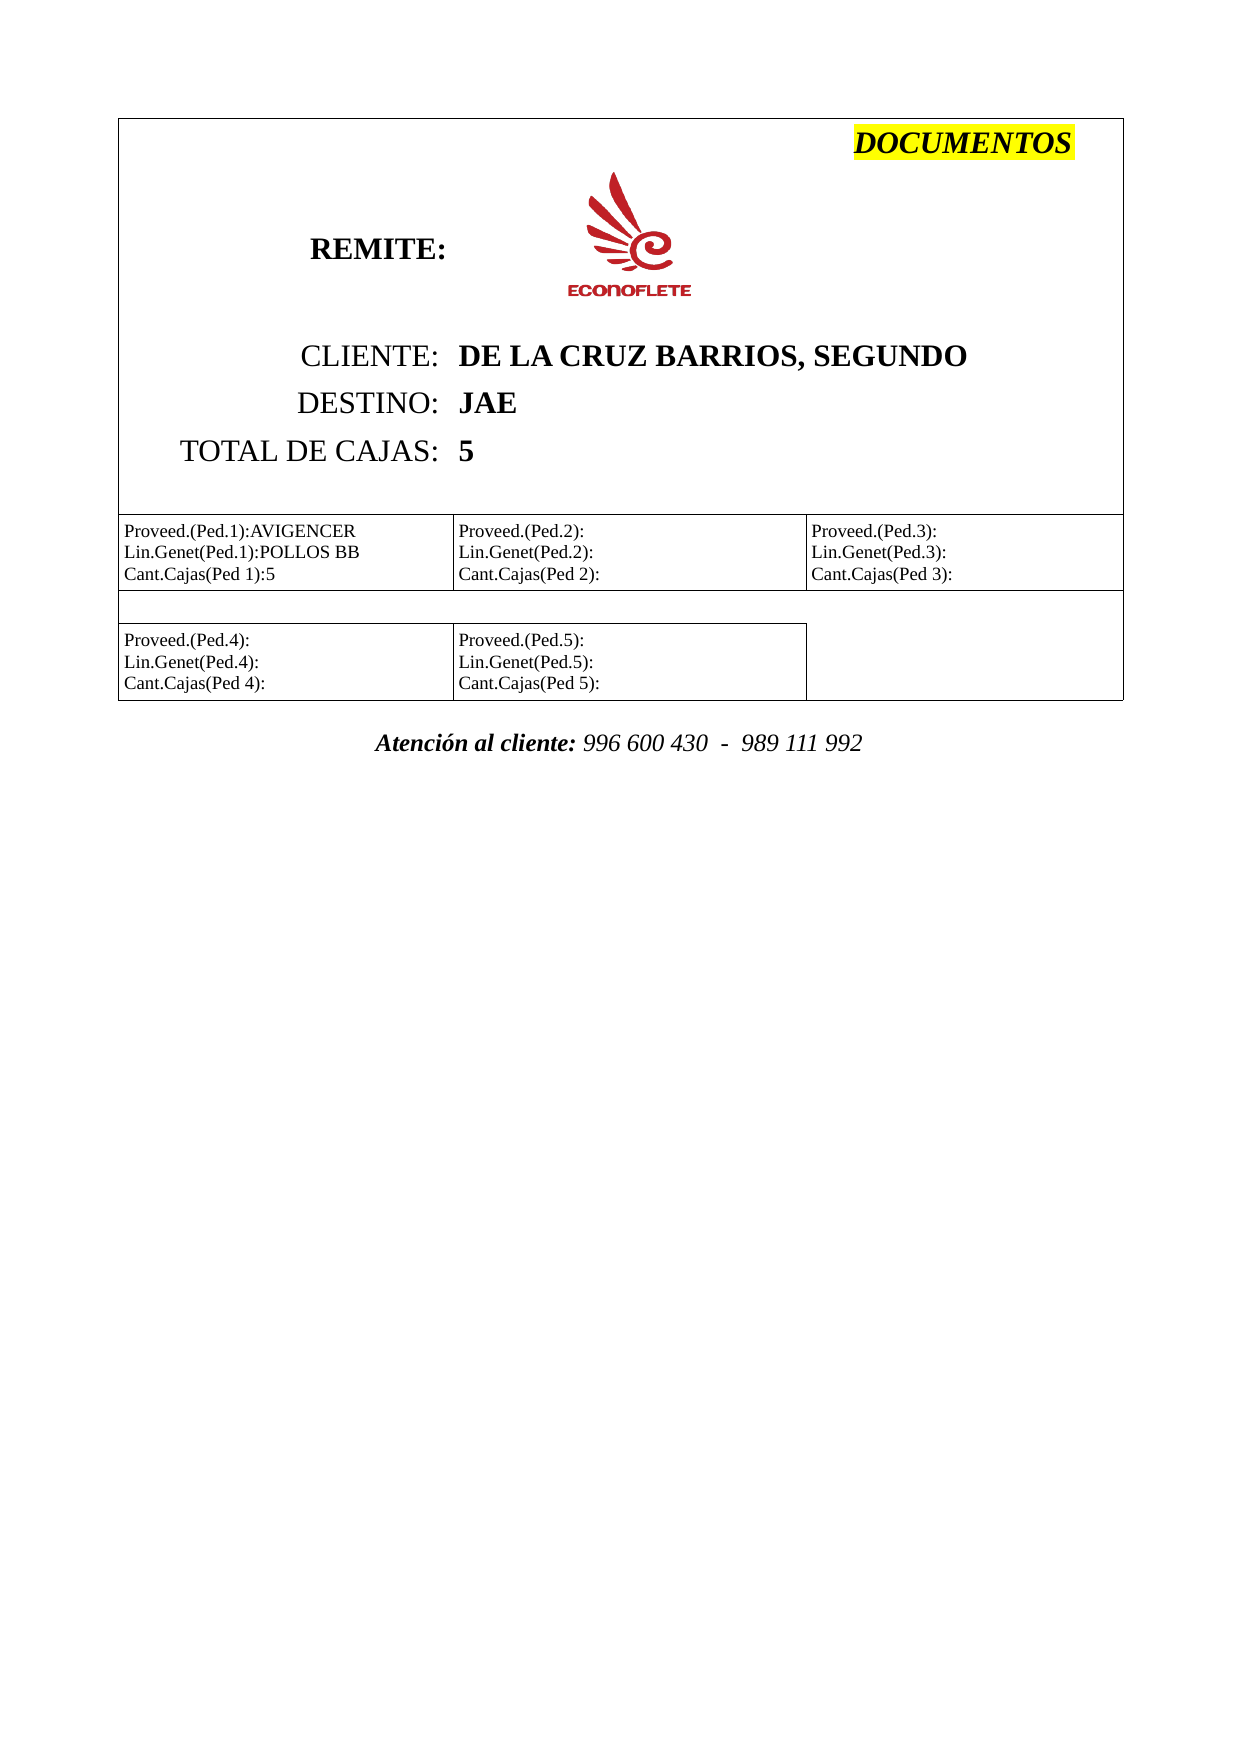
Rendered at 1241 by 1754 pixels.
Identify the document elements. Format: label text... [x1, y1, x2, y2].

table_cell [806, 474, 1123, 514]
table_cell [806, 166, 1123, 332]
table_cell [806, 379, 1123, 426]
table_cell [453, 591, 806, 623]
table_cell Proveed.(Ped.1):AVIGENCER Lin.Genet(Ped.1):POLLOS BB Cant.Cajas(Ped 1):5 [119, 515, 453, 590]
text Atención al cliente: 996 600 430 - 989 111 992 [118, 728, 1122, 757]
table_cell [119, 474, 453, 514]
table_cell [806, 591, 1123, 623]
picture [552, 171, 707, 297]
table_cell Proveed.(Ped.2): Lin.Genet(Ped.2): Cant.Cajas(Ped 2): [454, 515, 806, 590]
table_cell [119, 591, 453, 623]
table_header [453, 119, 806, 166]
table_header [119, 119, 453, 166]
table_cell REMITE: [119, 166, 453, 332]
table_cell 5 [453, 426, 1123, 474]
table_cell JAE [453, 379, 806, 426]
table_cell DESTINO: [119, 379, 453, 426]
table_cell DE LA CRUZ BARRIOS, SEGUNDO [453, 332, 1123, 379]
table_cell Proveed.(Ped.5): Lin.Genet(Ped.5): Cant.Cajas(Ped 5): [454, 624, 806, 699]
table_cell [453, 166, 806, 332]
table_header DOCUMENTOS [806, 119, 1123, 166]
table_cell TOTAL DE CAJAS: [119, 426, 453, 474]
table_cell Proveed.(Ped.4): Lin.Genet(Ped.4): Cant.Cajas(Ped 4): [119, 624, 453, 699]
table_cell [453, 474, 806, 514]
table_cell Proveed.(Ped.3): Lin.Genet(Ped.3): Cant.Cajas(Ped 3): [807, 515, 1123, 590]
table_cell [807, 623, 1123, 699]
table_cell CLIENTE: [119, 332, 453, 379]
